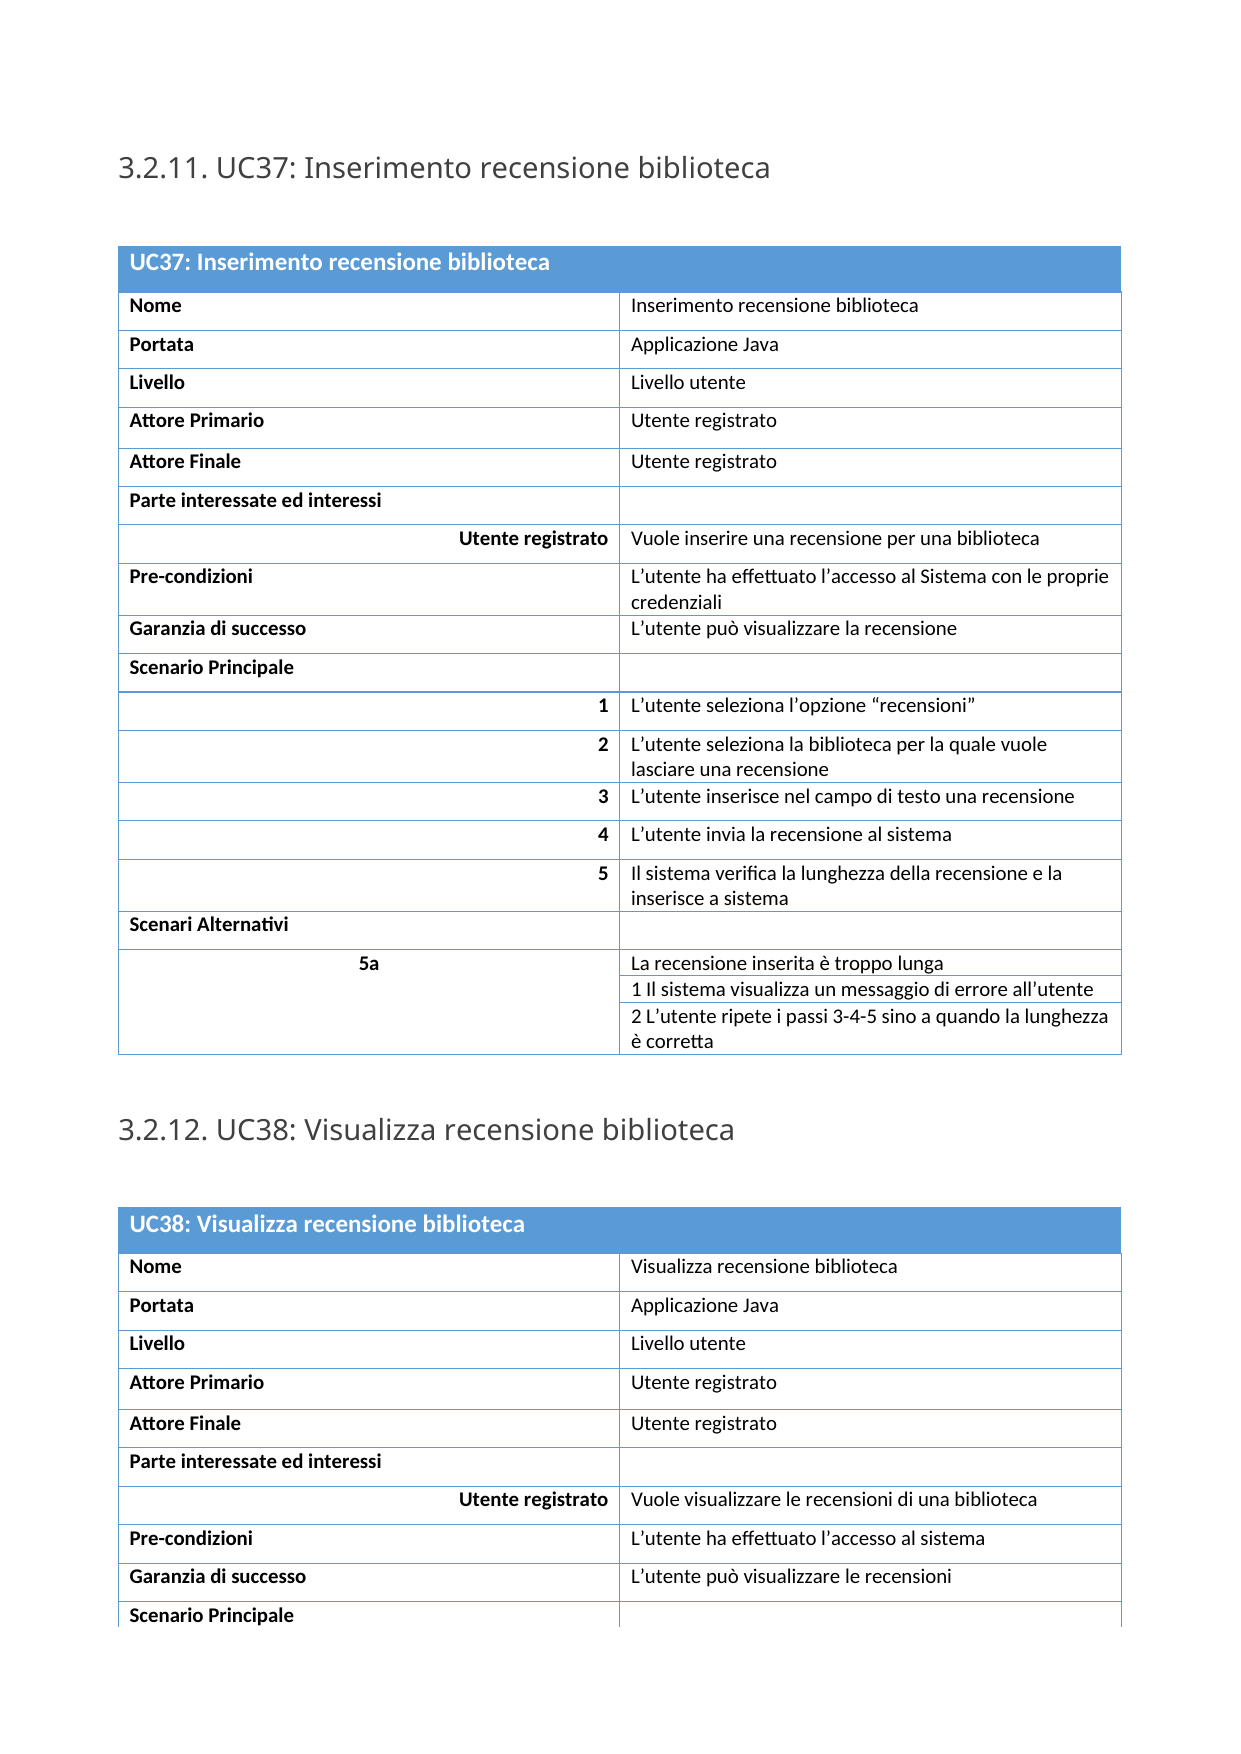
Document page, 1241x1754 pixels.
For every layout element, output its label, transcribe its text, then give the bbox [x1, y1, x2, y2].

table_cell Scenario Principale [119, 654, 619, 691]
table_cell L’utente inserisce nel campo di testo una recensione [620, 783, 1121, 820]
subtitle 3.2.11. UC37: Inserimento recensione biblioteca [118, 148, 1122, 187]
table_cell 1 [119, 693, 619, 730]
table_cell Pre-condizioni [119, 564, 619, 614]
table_cell [620, 1448, 1121, 1486]
table_cell [620, 912, 1121, 949]
subtitle 3.2.12. UC38: Visualizza recensione biblioteca [118, 1109, 1122, 1148]
table_cell Visualizza recensione biblioteca [620, 1254, 1121, 1291]
table_cell Vuole inserire una recensione per una biblioteca [620, 525, 1121, 563]
table_header UC37: Inserimento recensione biblioteca [119, 247, 1121, 291]
table_cell Parte interessate ed interessi [119, 487, 619, 524]
table_cell Portata [119, 1292, 619, 1329]
table_cell Parte interessate ed interessi [119, 1448, 619, 1486]
table_cell L’utente ha effettuato l’accesso al Sistema con le proprie credenziali [620, 564, 1121, 614]
table_cell Vuole visualizzare le recensioni di una biblioteca [620, 1487, 1121, 1524]
table_cell Scenario Principale [119, 1602, 619, 1627]
table_cell Il sistema verifica la lunghezza della recensione e la inserisce a sistema [620, 860, 1121, 911]
table_cell 5 [119, 860, 619, 911]
table_cell 3 [119, 783, 619, 820]
table_cell Utente registrato [620, 1410, 1121, 1447]
table_cell Livello utente [620, 1331, 1121, 1368]
table_cell Applicazione Java [620, 1292, 1121, 1329]
table_cell Nome [119, 293, 619, 330]
table_cell L’utente ha effettuato l’accesso al sistema [620, 1525, 1121, 1562]
table_cell Livello utente [620, 369, 1121, 407]
table_cell [620, 1602, 1121, 1627]
table_cell Attore Finale [119, 1410, 619, 1447]
table_cell Utente registrato [119, 1487, 619, 1524]
table_cell 2 [119, 731, 619, 782]
table_cell Attore Primario [119, 1369, 619, 1409]
table_cell Livello [119, 369, 619, 407]
table_cell Utente registrato [620, 408, 1121, 447]
table_cell 2 L’utente ripete i passi 3-4-5 sino a quando la lunghezza è corretta [620, 1003, 1121, 1054]
table_cell L’utente seleziona la biblioteca per la quale vuole lasciare una recensione [620, 731, 1121, 782]
table_cell L’utente invia la recensione al sistema [620, 821, 1121, 859]
table_cell Attore Primario [119, 408, 619, 447]
table_cell Utente registrato [119, 525, 619, 563]
table_cell Scenari Alternativi [119, 912, 619, 949]
table_cell L’utente seleziona l’opzione “recensioni” [620, 693, 1121, 730]
table_cell L’utente può visualizzare la recensione [620, 616, 1121, 653]
table_cell Portata [119, 331, 619, 368]
table_cell Utente registrato [620, 1369, 1121, 1409]
table_cell 1 Il sistema visualizza un messaggio di errore all’utente [620, 976, 1121, 1002]
table_cell 5a [119, 950, 619, 1054]
table_cell Garanzia di successo [119, 1564, 619, 1601]
table_cell Nome [119, 1254, 619, 1291]
table_cell L’utente può visualizzare le recensioni [620, 1564, 1121, 1601]
table_cell Inserimento recensione biblioteca [620, 293, 1121, 330]
table_header UC38: Visualizza recensione biblioteca [119, 1208, 1121, 1253]
table_cell 4 [119, 821, 619, 859]
table_cell Utente registrato [620, 449, 1121, 486]
table_cell Applicazione Java [620, 331, 1121, 368]
table_cell Attore Finale [119, 449, 619, 486]
table_cell Garanzia di successo [119, 616, 619, 653]
table_cell Pre-condizioni [119, 1525, 619, 1562]
table_cell Livello [119, 1331, 619, 1368]
table_cell [620, 487, 1121, 524]
table_cell La recensione inserita è troppo lunga [620, 950, 1121, 975]
table_cell [620, 654, 1121, 691]
